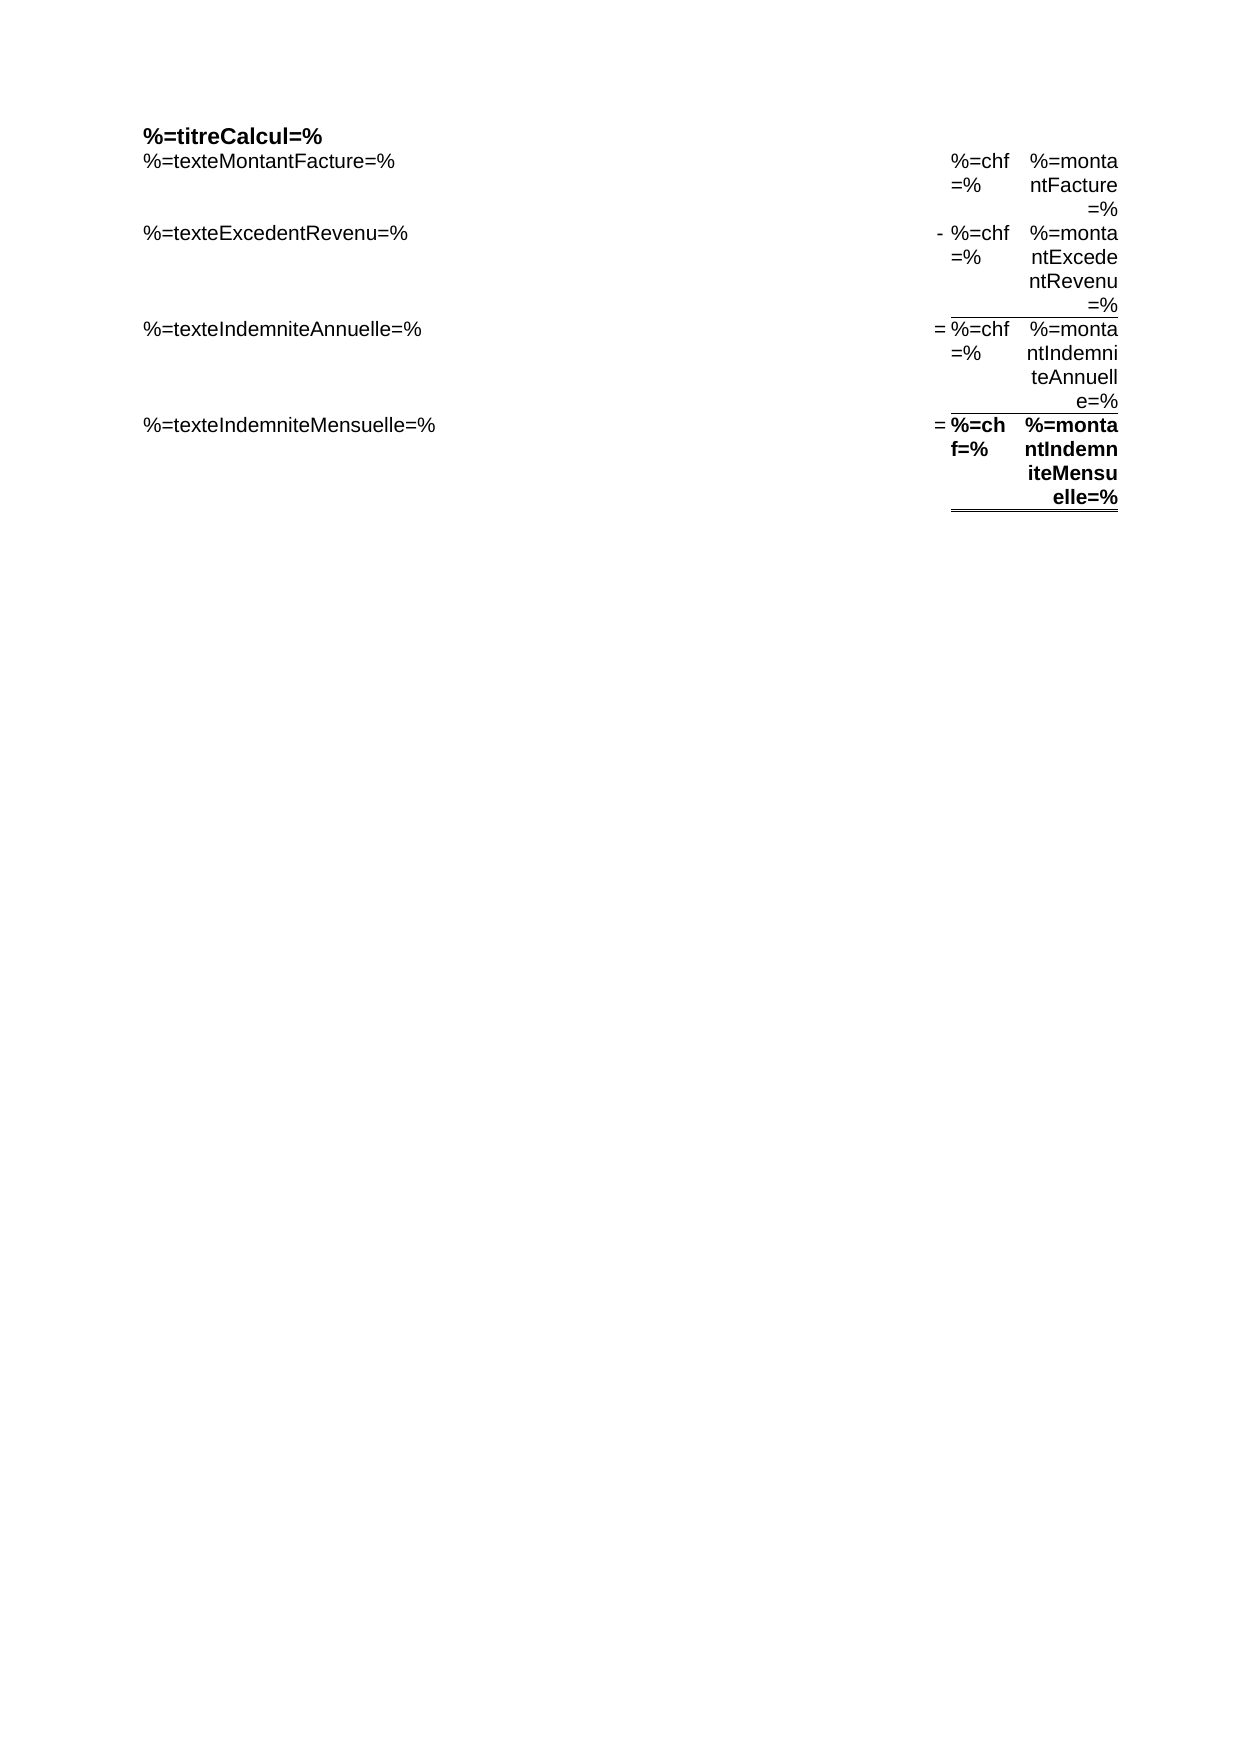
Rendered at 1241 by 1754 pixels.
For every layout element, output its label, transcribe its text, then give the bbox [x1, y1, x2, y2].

table_cell [929, 149, 951, 221]
table_header %=titreCalcul=% [143, 123, 929, 149]
table_header [951, 123, 1012, 149]
table_header [1012, 123, 1024, 149]
table_cell %=texteMontantFacture=% [143, 149, 929, 221]
table_cell - [929, 221, 951, 317]
table_cell %=texteIndemniteAnnuelle=% [143, 317, 929, 413]
table_cell %=chf=% [951, 414, 1012, 509]
table_header [1024, 123, 1118, 149]
table_cell %=texteIndemniteMensuelle=% [143, 413, 929, 511]
table_cell [1012, 414, 1024, 509]
table_cell %=montantExcedentRevenu=% [1024, 221, 1118, 317]
table_cell %=chf=% [951, 149, 1012, 221]
table_cell %=montantFacture=% [1024, 149, 1118, 221]
table_cell [1012, 221, 1024, 317]
table_cell %=chf=% [951, 221, 1012, 317]
table_cell [1012, 149, 1024, 221]
table_cell [1012, 318, 1024, 413]
table_cell %=texteExcedentRevenu=% [143, 221, 929, 317]
table_header [929, 123, 951, 149]
table_cell %=montantIndemniteAnnuelle=% [1024, 318, 1118, 413]
table_cell %=chf=% [951, 318, 1012, 413]
table_cell = [929, 317, 951, 413]
table_cell = [929, 413, 951, 511]
table_cell %=montantIndemniteMensuelle=% [1024, 414, 1118, 509]
